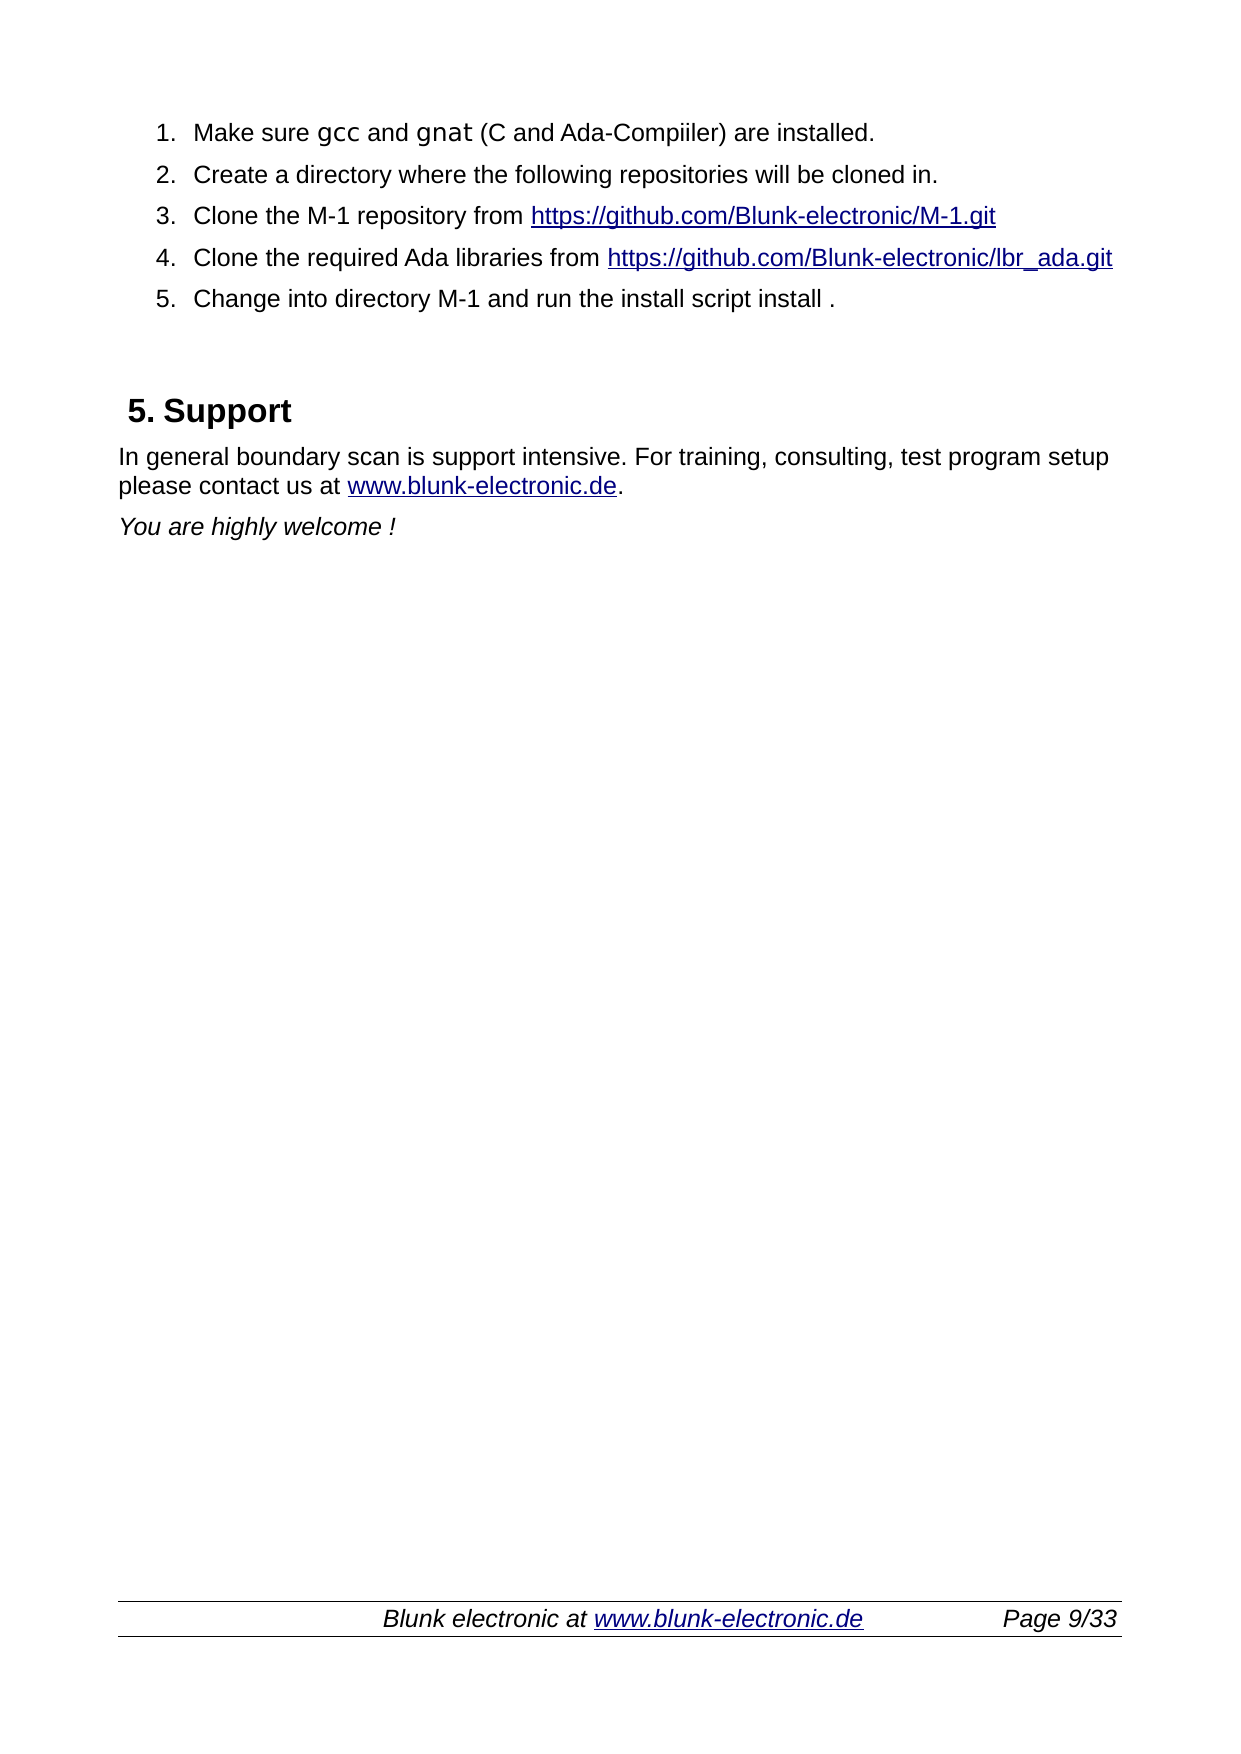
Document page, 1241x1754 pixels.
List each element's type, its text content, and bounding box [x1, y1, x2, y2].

list Clone the M-1 repository from https://github.com/Blunk-electronic/M-1.git [156, 201, 1122, 230]
list Create a directory where the following repositories will be cloned in. [156, 160, 1122, 189]
text In general boundary scan is support intensive. For training, consulting, test program setup please contact us at www.blunk-electronic.de. [118, 442, 1122, 500]
list Change into directory M-1 and run the install script install . [156, 284, 1122, 312]
list Make sure gcc and gnat (C and Ada-Compiiler) are installed. [156, 118, 1122, 147]
subtitle Support [118, 391, 1122, 430]
list Clone the required Ada libraries from https://github.com/Blunk-electronic/lbr_ada.git [156, 242, 1122, 271]
text You are highly welcome ! [118, 512, 1122, 541]
